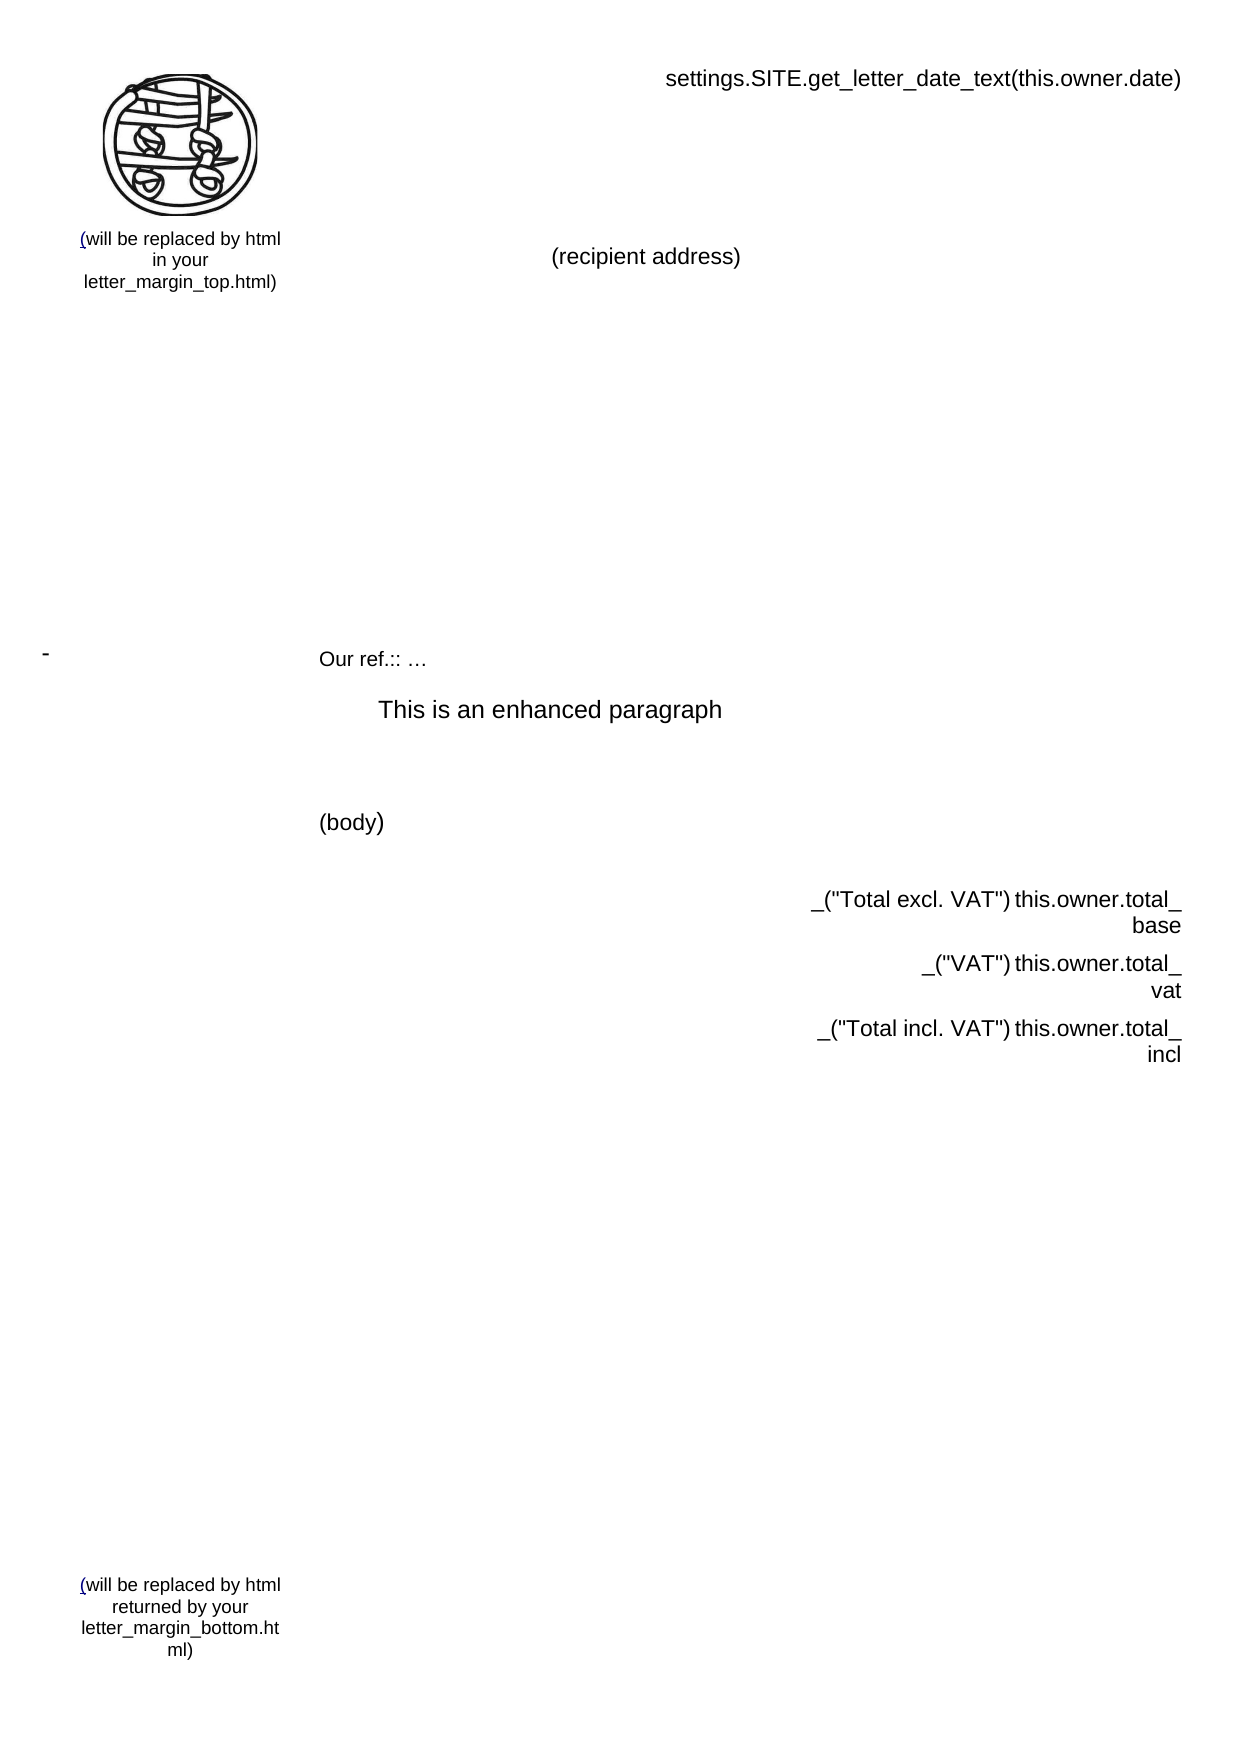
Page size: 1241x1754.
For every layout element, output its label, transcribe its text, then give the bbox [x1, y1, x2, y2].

table_cell _("VAT") [319, 945, 1011, 1009]
table_header this.owner.total_base [1011, 880, 1181, 944]
text Our ref.:: … [319, 647, 1181, 671]
table_header _("Total excl. VAT") [319, 880, 1011, 944]
table_cell this.owner.total_vat [1011, 945, 1181, 1009]
picture [102, 74, 258, 216]
text (recipient address) [551, 243, 1153, 269]
text (will be replaced by html in your letter_margin_top.html) [76, 228, 284, 292]
text settings.SITE.get_letter_date_text(this.owner.date) [319, 65, 1181, 91]
text - [41, 638, 59, 667]
table_cell this.owner.total_incl [1011, 1009, 1181, 1074]
table_cell _("Total incl. VAT") [319, 1009, 1011, 1074]
text (will be replaced by html returned by your letter_margin_bottom.html) [76, 1574, 284, 1660]
text This is an enhanced paragraph [378, 695, 1122, 723]
text (body) [319, 807, 1181, 836]
